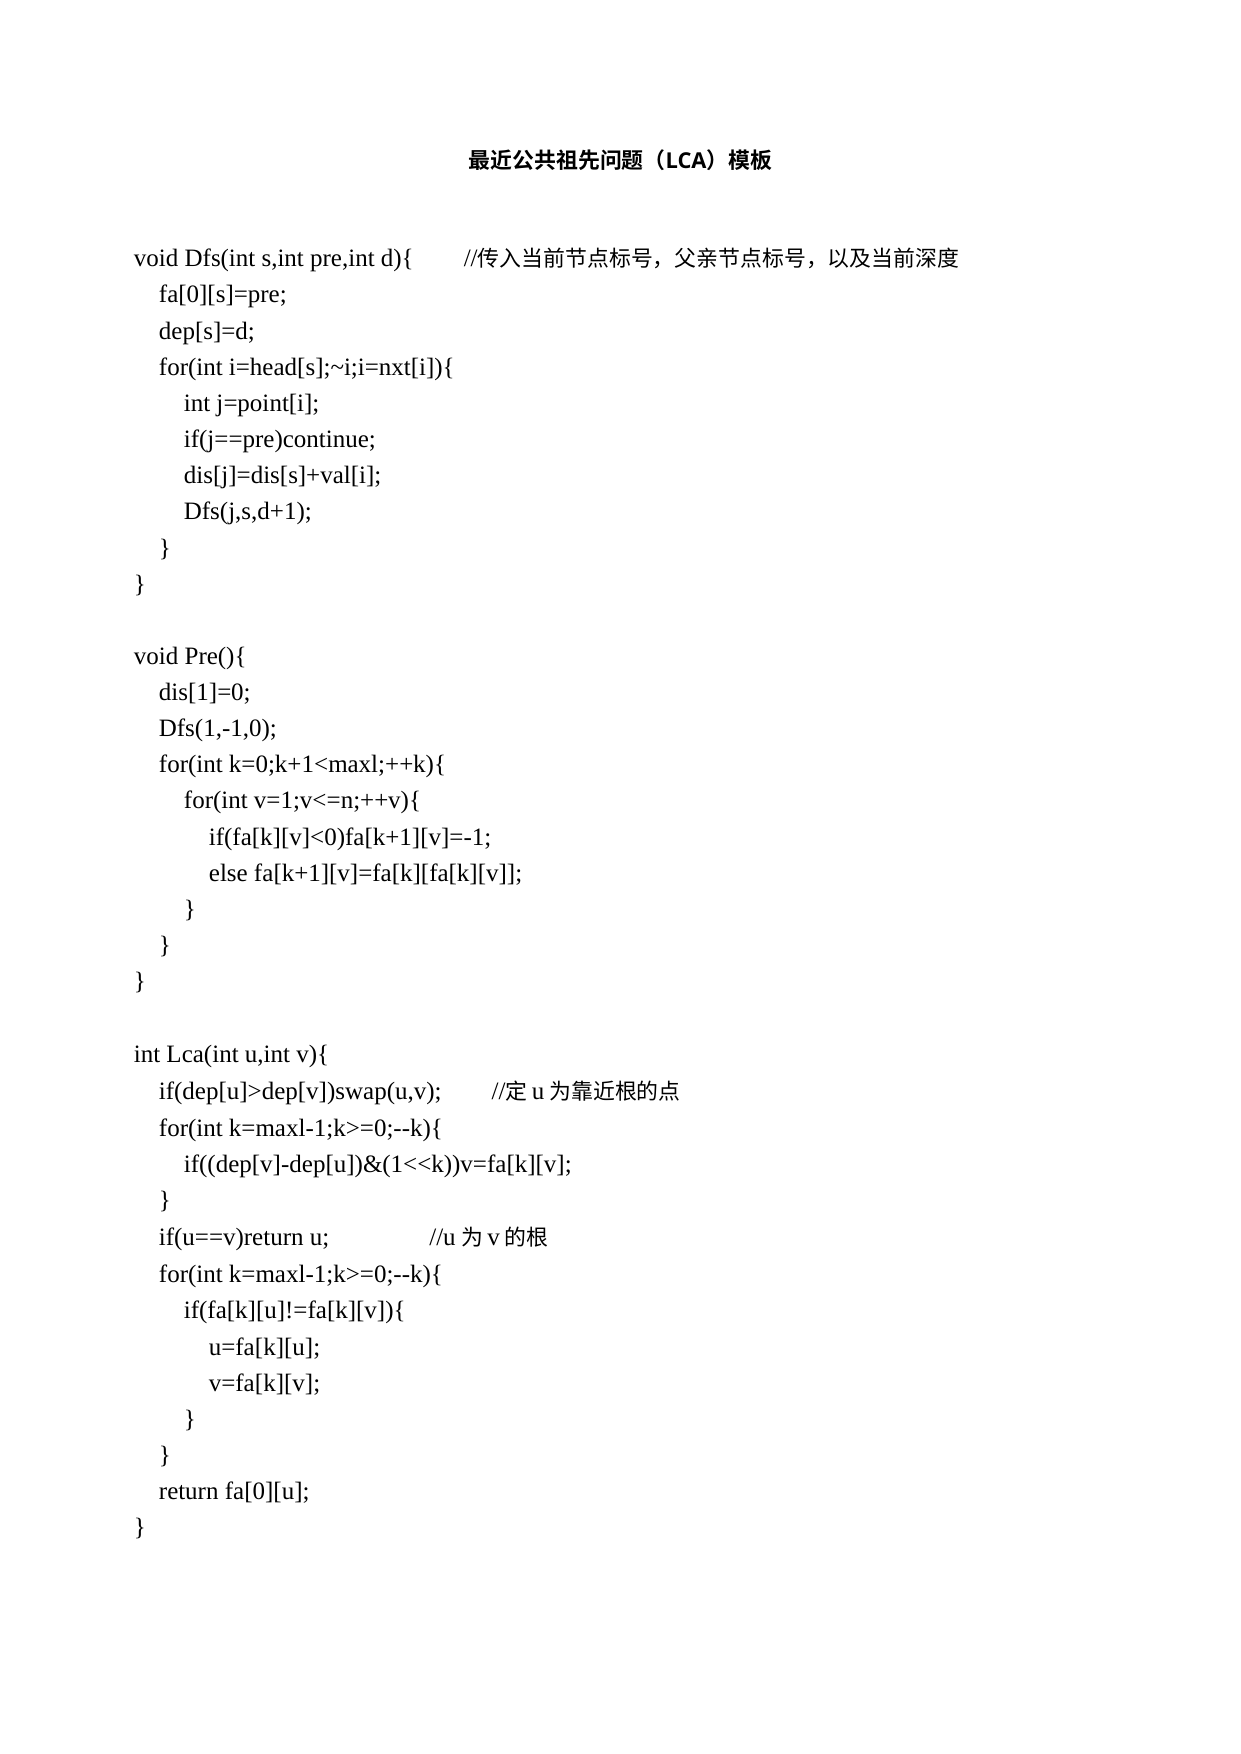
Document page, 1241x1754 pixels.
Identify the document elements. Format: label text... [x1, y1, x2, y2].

text for(int k=maxl-1;k>=0;--k){ [134, 1112, 1106, 1142]
text } [134, 929, 1106, 959]
text } [134, 532, 1106, 561]
text fa[0][s]=pre; [134, 279, 1106, 308]
text int j=point[i]; [134, 387, 1106, 417]
text } [134, 568, 1106, 597]
text else fa[k+1][v]=fa[k][fa[k][v]]; [134, 857, 1106, 887]
text dis[1]=0; [134, 676, 1106, 706]
text return fa[0][u]; [134, 1475, 1106, 1505]
text } [134, 1512, 1106, 1541]
text } [134, 1403, 1106, 1433]
text void Dfs(int s,int pre,int d){ //传入当前节点标号，父亲节点标号，以及当前深度 [134, 241, 1106, 272]
text for(int k=0;k+1<maxl;++k){ [134, 748, 1106, 778]
text if(fa[k][u]!=fa[k][v]){ [134, 1295, 1106, 1324]
text for(int v=1;v<=n;++v){ [134, 785, 1106, 814]
text for(int k=maxl-1;k>=0;--k){ [134, 1258, 1106, 1288]
text v=fa[k][v]; [134, 1367, 1106, 1397]
text } [134, 1184, 1106, 1214]
text } [134, 893, 1106, 923]
text if(j==pre)continue; [134, 423, 1106, 453]
text dis[j]=dis[s]+val[i]; [134, 459, 1106, 489]
text } [134, 1439, 1106, 1469]
text Dfs(1,-1,0); [134, 712, 1106, 742]
text if((dep[v]-dep[u])&(1<<k))v=fa[k][v]; [134, 1148, 1106, 1178]
text for(int i=head[s];~i;i=nxt[i]){ [134, 351, 1106, 381]
text if(dep[u]>dep[v])swap(u,v); //定u为靠近根的点 [134, 1074, 1106, 1106]
text Dfs(j,s,d+1); [134, 496, 1106, 525]
text } [134, 965, 1106, 995]
text dep[s]=d; [134, 315, 1106, 344]
text u=fa[k][u]; [134, 1331, 1106, 1361]
text if(fa[k][v]<0)fa[k+1][v]=-1; [134, 821, 1106, 851]
text if(u==v)return u; //u为v的根 [134, 1220, 1106, 1252]
text void Pre(){ [134, 640, 1106, 670]
text int Lca(int u,int v){ [134, 1038, 1106, 1067]
